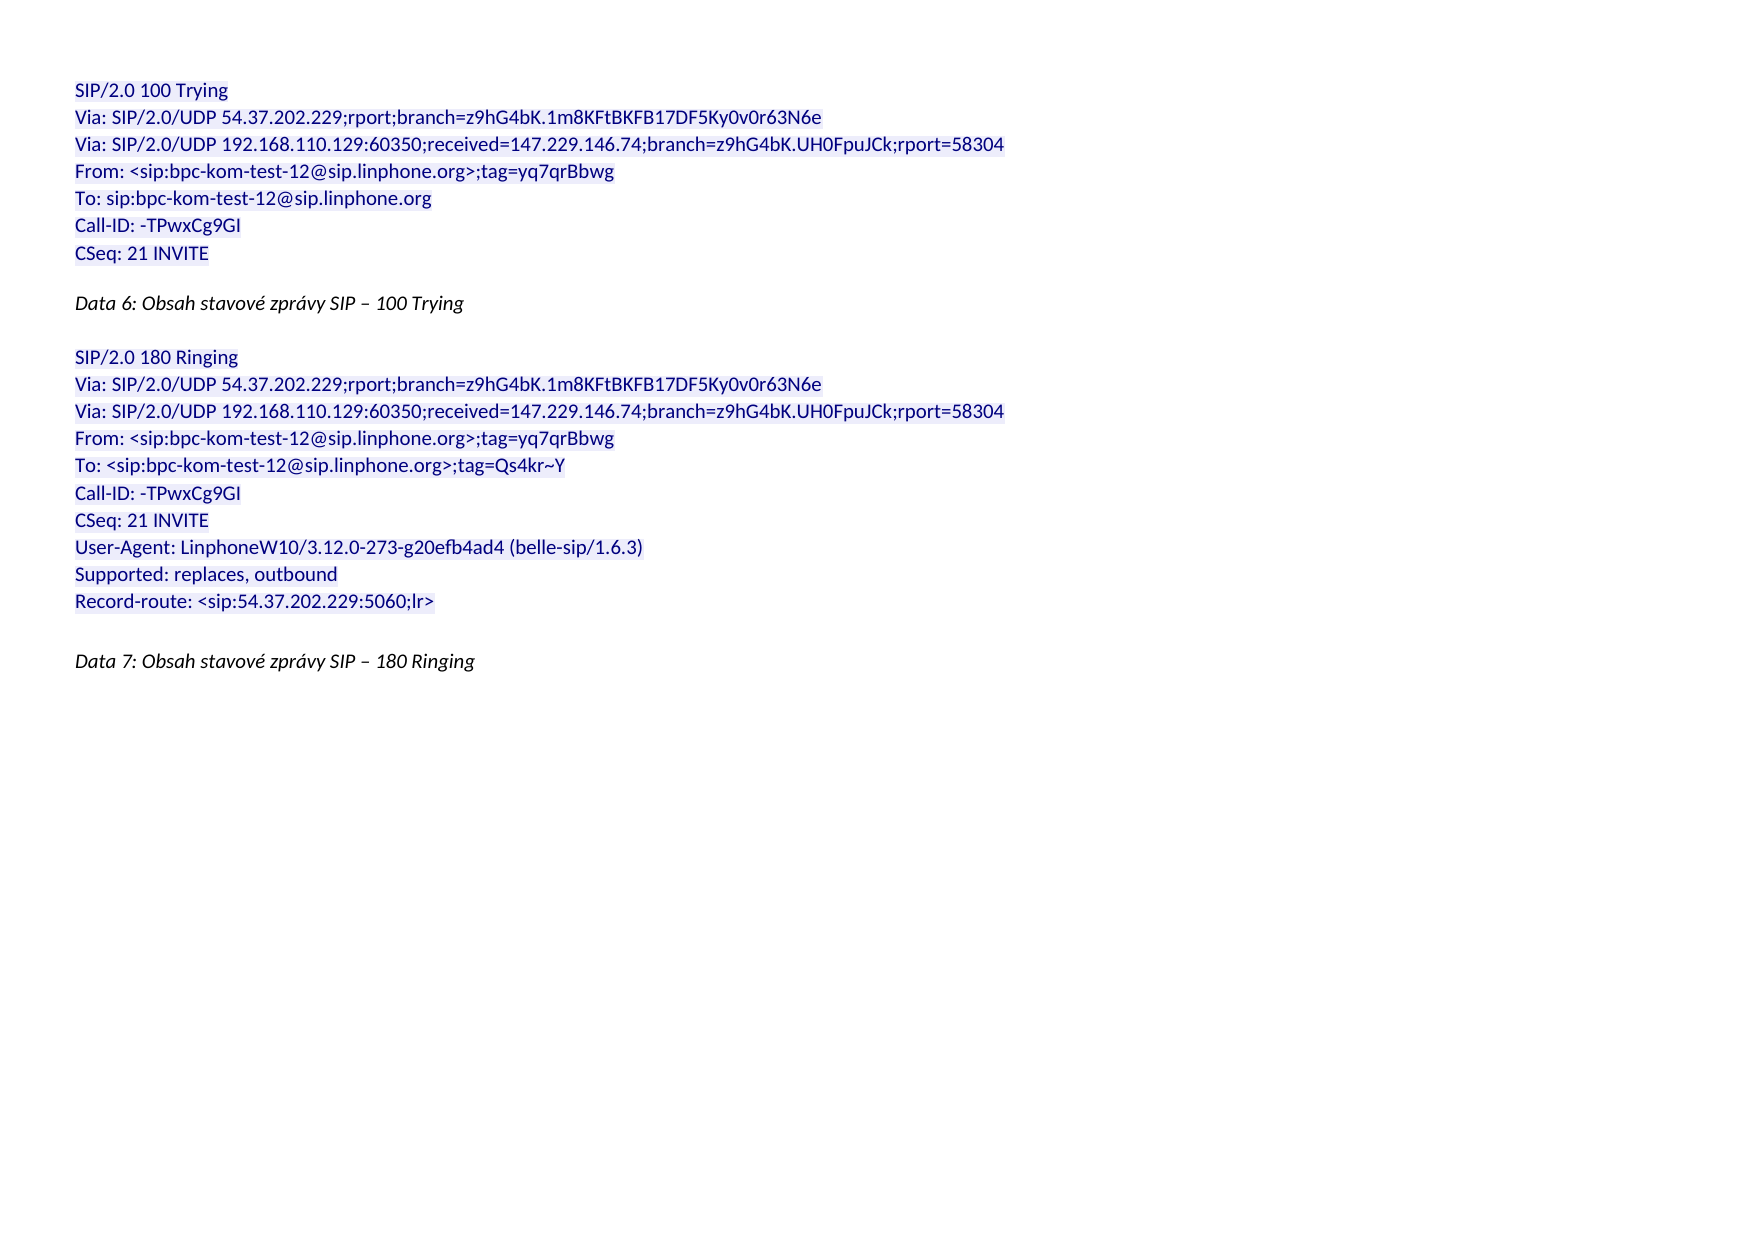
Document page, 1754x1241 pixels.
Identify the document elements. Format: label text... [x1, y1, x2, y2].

text Data 7: Obsah stavové zprávy SIP – 180 Ringing [75, 342, 1679, 674]
text Data 6: Obsah stavové zprávy SIP – 100 Trying [75, 75, 1679, 315]
